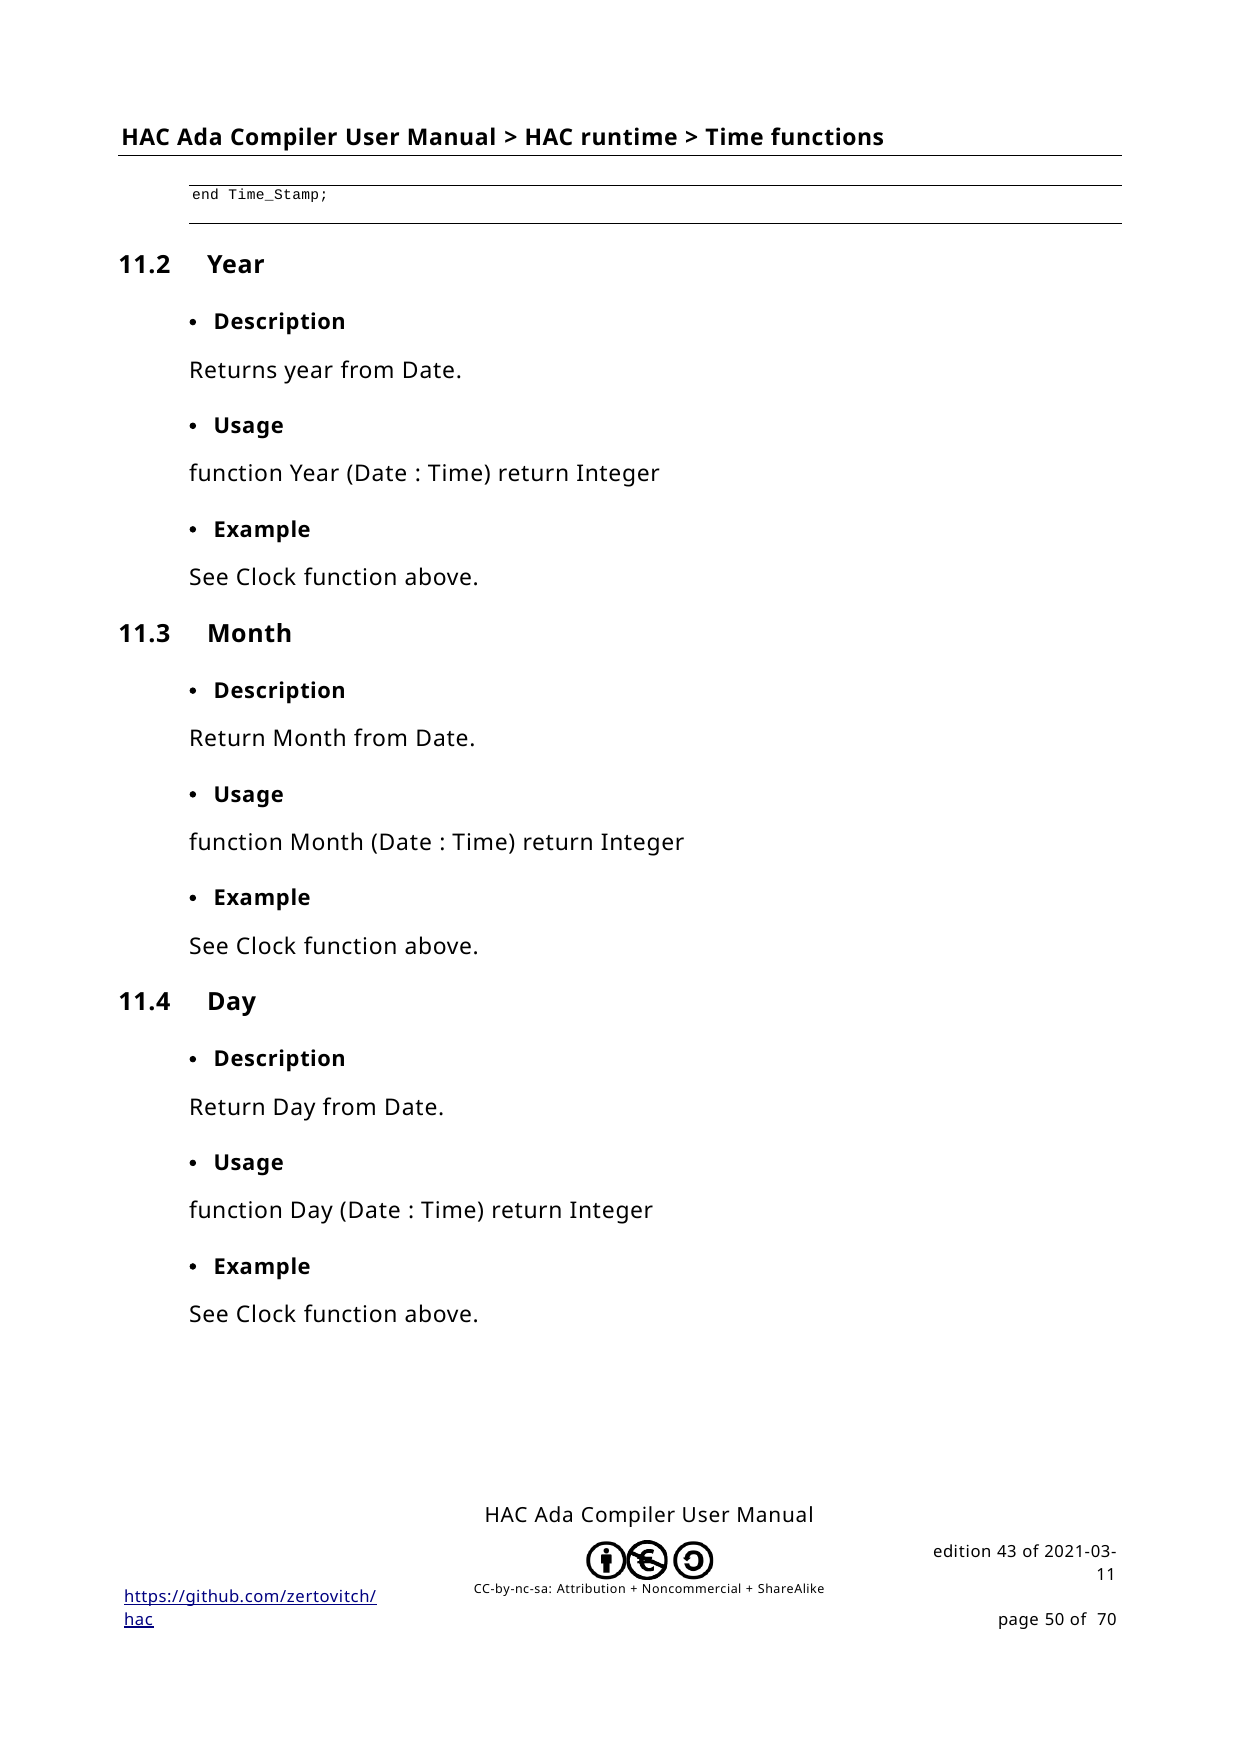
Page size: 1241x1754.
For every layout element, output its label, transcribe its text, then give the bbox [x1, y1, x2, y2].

subtitle Month [118, 616, 1122, 650]
subtitle Example [189, 1249, 1122, 1280]
text See Clock function above. [189, 1298, 1122, 1329]
subtitle Usage [189, 777, 1122, 808]
subtitle Description [189, 305, 1122, 336]
list end Time_Stamp; [189, 186, 1122, 223]
text See Clock function above. [189, 929, 1122, 961]
subtitle Example [189, 512, 1122, 543]
subtitle Usage [189, 408, 1122, 440]
subtitle Example [189, 881, 1122, 912]
subtitle Description [189, 673, 1122, 704]
text function Year (Date : Time) return Integer [189, 457, 1122, 488]
text Return Day from Date. [189, 1091, 1122, 1122]
subtitle Day [118, 984, 1122, 1018]
subtitle Description [189, 1042, 1122, 1073]
text function Month (Date : Time) return Integer [189, 826, 1122, 857]
subtitle Year [118, 247, 1122, 281]
picture [672, 1540, 714, 1580]
text function Day (Date : Time) return Integer [189, 1194, 1122, 1226]
subtitle Usage [189, 1146, 1122, 1177]
text See Clock function above. [189, 561, 1122, 592]
text Returns year from Date. [189, 354, 1122, 385]
picture [585, 1540, 668, 1580]
text Return Month from Date. [189, 722, 1122, 753]
